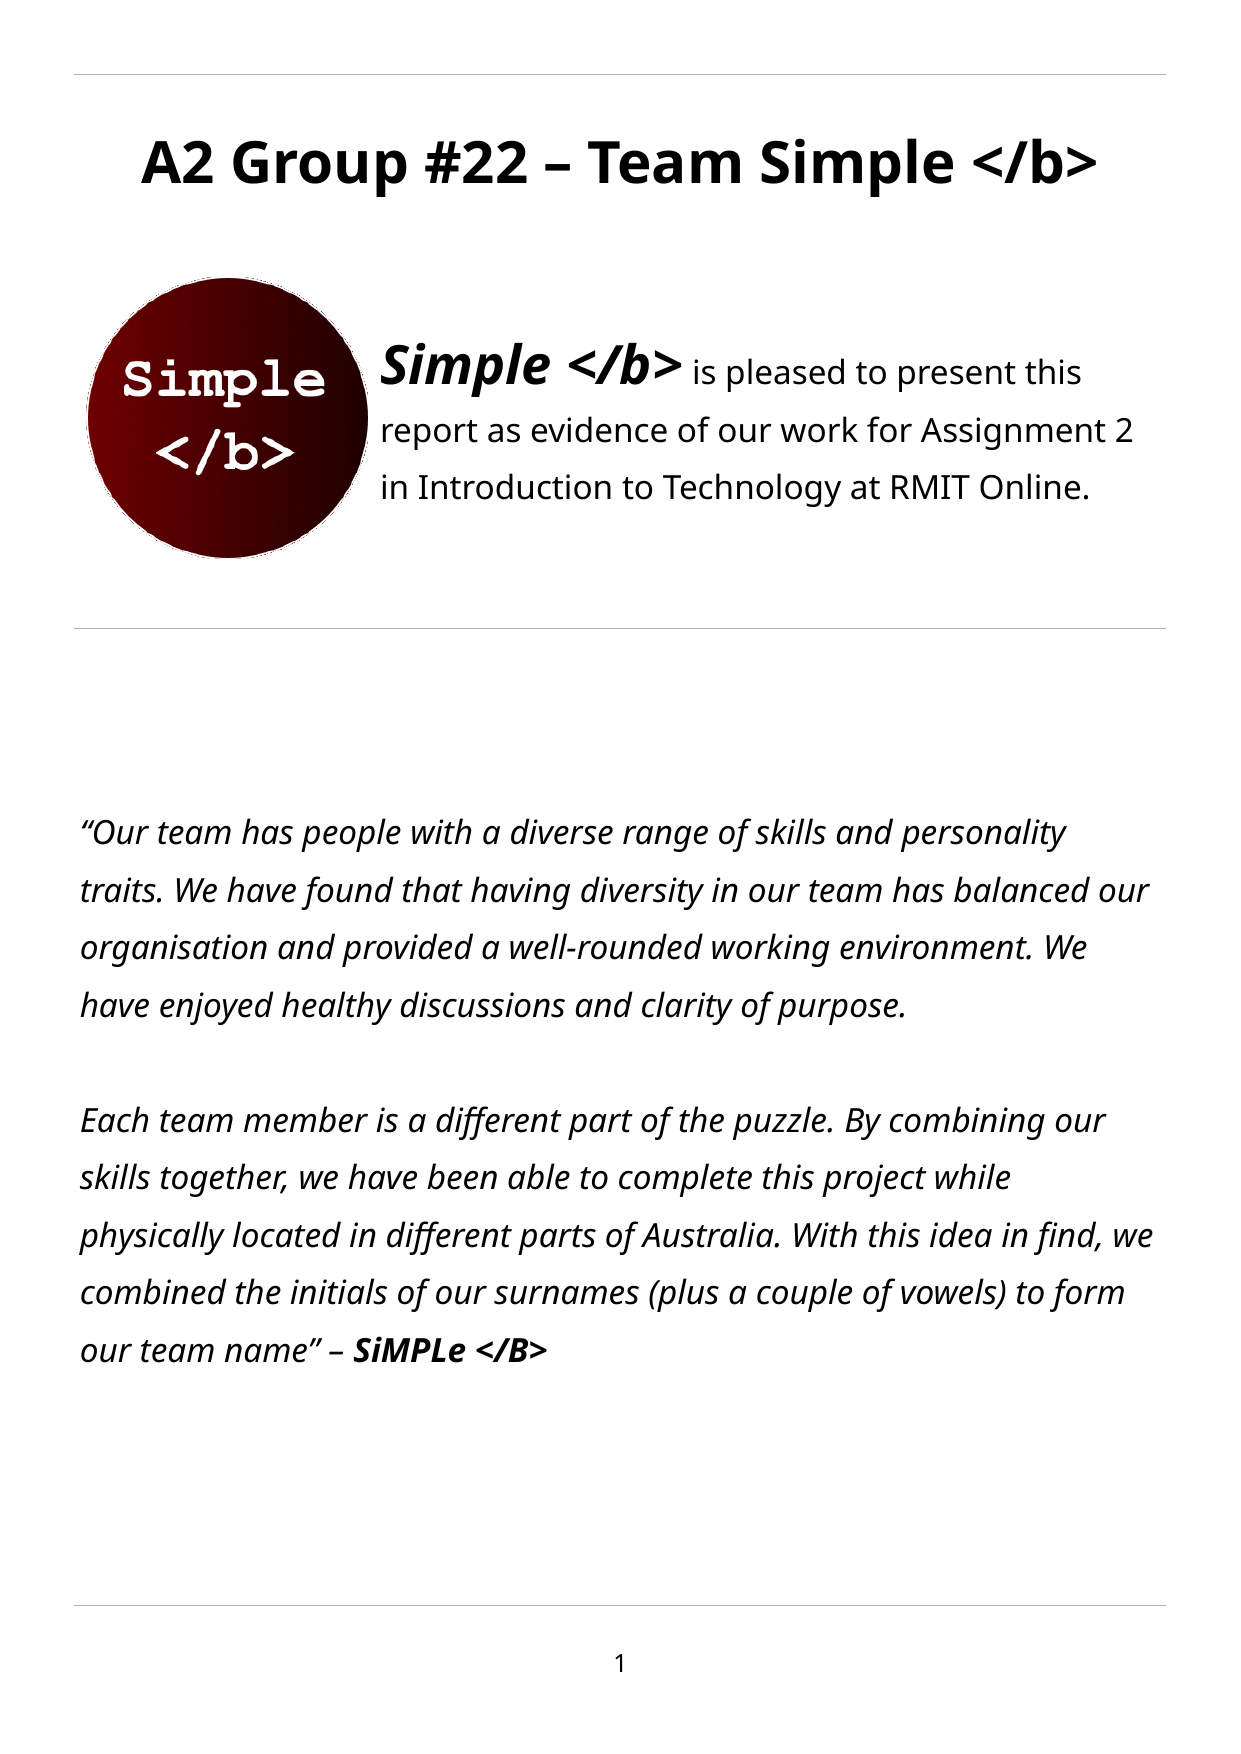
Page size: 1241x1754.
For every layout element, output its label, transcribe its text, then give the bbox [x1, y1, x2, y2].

picture [86, 277, 368, 559]
table_header A2 Group #22 – Team Simple </b> Simple </b> is pleased to present this report as evidence of our work for Assignment 2 in Introduction to Technology at RMIT Online. [74, 75, 1166, 628]
table_cell “Our team has people with a diverse range of skills and personality traits. We have found that having diversity in our team has balanced our organisation and provided a well-rounded working environment. We have enjoyed healthy discussions and clarity of purpose. Each team member is a different part of the puzzle. By combining our skills together, we have been able to complete this project while physically located in different parts of Australia. With this idea in find, we combined the initials of our surnames (plus a couple of vowels) to form our team name” – SiMPLe </B> [74, 629, 1166, 1605]
